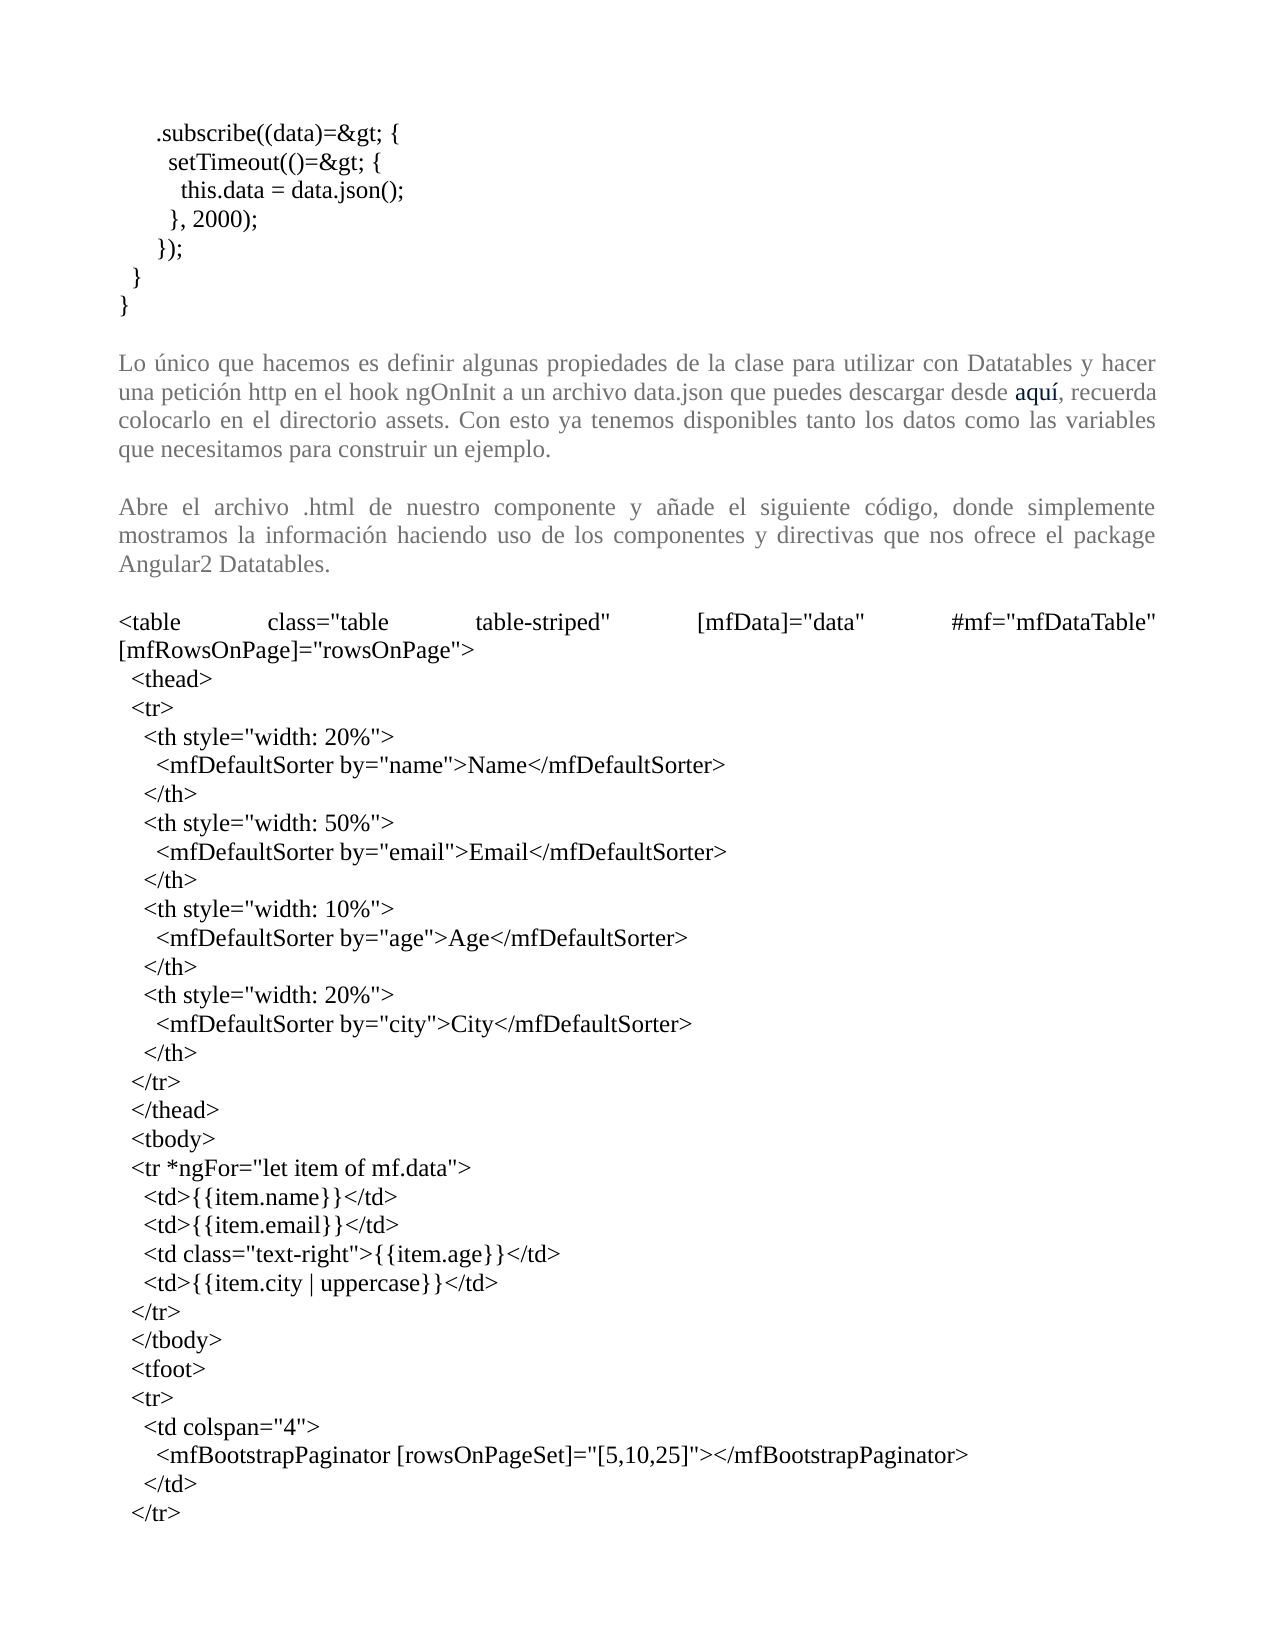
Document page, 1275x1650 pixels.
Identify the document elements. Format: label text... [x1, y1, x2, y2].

text <td>{{item.name}}</td> [118, 1182, 1157, 1211]
text <mfDefaultSorter by="name">Name</mfDefaultSorter> [118, 751, 1157, 779]
text <thead> [118, 664, 1157, 693]
text <mfBootstrapPaginator [rowsOnPageSet]="[5,10,25]"></mfBootstrapPaginator> [118, 1441, 1157, 1469]
text </td> [118, 1469, 1157, 1498]
text }, 2000); [118, 204, 1157, 233]
text <tfoot> [118, 1354, 1157, 1383]
text <mfDefaultSorter by="city">City</mfDefaultSorter> [118, 1009, 1157, 1038]
text }); [118, 233, 1157, 262]
text </th> [118, 866, 1157, 894]
text <tr> [118, 693, 1157, 722]
text .subscribe((data)=&gt; { [118, 118, 1157, 147]
text <table class="table table-striped" [mfData]="data" #mf="mfDataTable" [mfRowsOnPage]="rowsOnPage"> [118, 607, 1157, 664]
text Abre el archivo .html de nuestro componente y añade el siguiente código, donde simplemente mostramos la información haciendo uso de los componentes y directivas que nos ofrece el package Angular2 Datatables. [118, 463, 1157, 578]
text } [118, 262, 1157, 291]
text <td class="text-right">{{item.age}}</td> [118, 1239, 1157, 1268]
text <tbody> [118, 1124, 1157, 1153]
text <th style="width: 10%"> [118, 894, 1157, 923]
text </th> [118, 952, 1157, 981]
text <td>{{item.city | uppercase}}</td> [118, 1268, 1157, 1297]
text <td colspan="4"> [118, 1412, 1157, 1441]
text <tr> [118, 1383, 1157, 1412]
text </th> [118, 779, 1157, 808]
text </thead> [118, 1096, 1157, 1124]
text setTimeout(()=&gt; { [118, 147, 1157, 176]
text } [118, 291, 1157, 319]
text <th style="width: 20%"> [118, 981, 1157, 1009]
text <mfDefaultSorter by="age">Age</mfDefaultSorter> [118, 923, 1157, 952]
text </tr> [118, 1067, 1157, 1096]
text <th style="width: 50%"> [118, 808, 1157, 837]
text <th style="width: 20%"> [118, 722, 1157, 751]
text this.data = data.json(); [118, 176, 1157, 204]
text </tbody> [118, 1326, 1157, 1354]
text Lo único que hacemos es definir algunas propiedades de la clase para utilizar con Datatables y hacer una petición http en el hook ngOnInit a un archivo data.json que puedes descargar desde aquí, recuerda colocarlo en el directorio assets. Con esto ya tenemos disponibles tanto los datos como las variables que necesitamos para construir un ejemplo. [118, 348, 1157, 463]
text </tr> [118, 1297, 1157, 1326]
text <td>{{item.email}}</td> [118, 1211, 1157, 1239]
text </tr> [118, 1498, 1157, 1527]
text <mfDefaultSorter by="email">Email</mfDefaultSorter> [118, 837, 1157, 866]
text </th> [118, 1038, 1157, 1067]
text <tr *ngFor="let item of mf.data"> [118, 1153, 1157, 1182]
